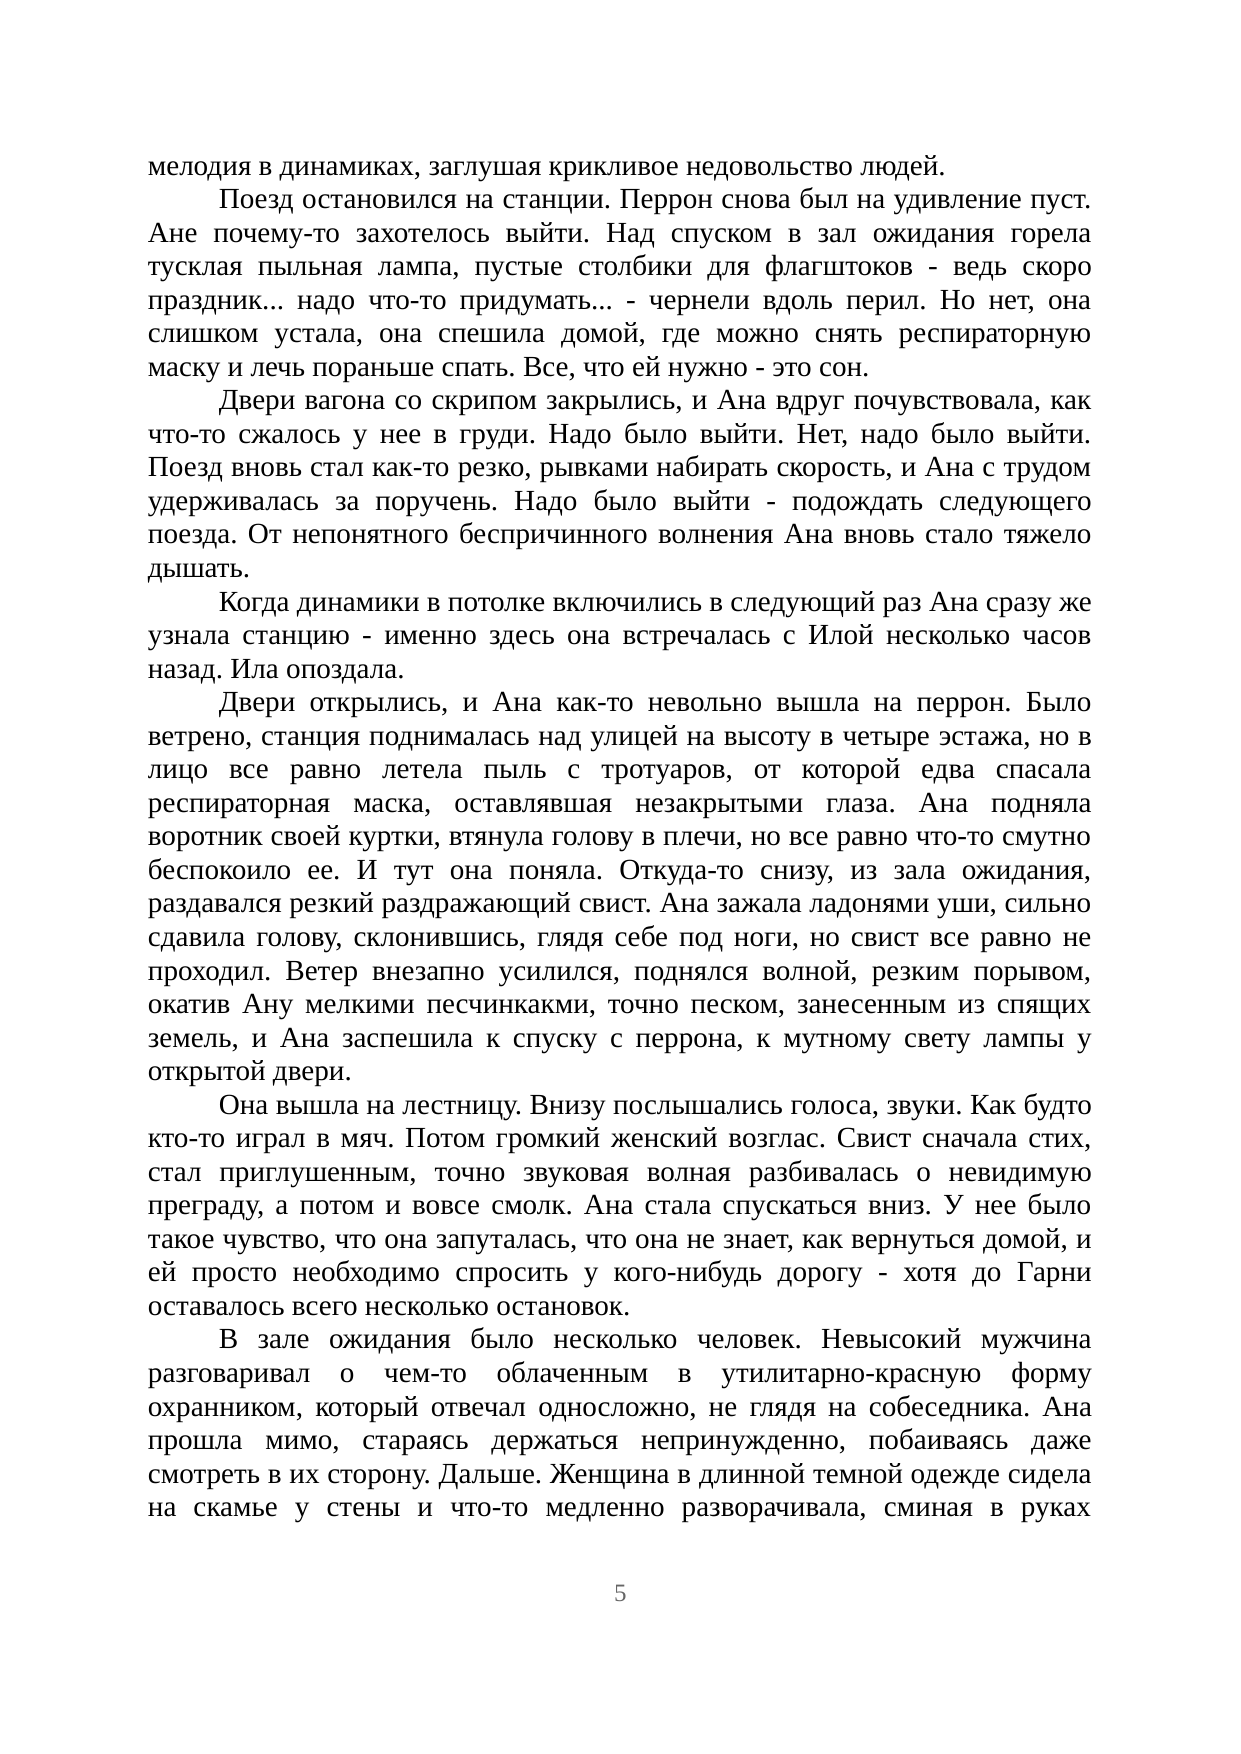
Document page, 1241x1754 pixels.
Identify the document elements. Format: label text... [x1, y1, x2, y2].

text мелодия в динамиках, заглушая крикливое недовольство людей. [148, 148, 1093, 181]
text Двери открылись, и Ана как-то невольно вышла на перрон. Было ветрено, станция поднималась над улицей на высоту в четыре эстажа, но в лицо все равно летела пыль с тротуаров, от которой едва спасала респираторная маска, оставлявшая незакрытыми глаза. Ана подняла воротник своей куртки, втянула голову в плечи, но все равно что-то смутно беспокоило ее. И тут она поняла. Откуда-то снизу, из зала ожидания, раздавался резкий раздражающий свист. Ана зажала ладонями уши, сильно сдавила голову, склонившись, глядя себе под ноги, но свист все равно не проходил. Ветер внезапно усилился, поднялся волной, резким порывом, окатив Ану мелкими песчинкакми, точно песком, занесенным из спящих земель, и Ана заспешила к спуску с перрона, к мутному свету лампы у открытой двери. [148, 684, 1093, 1087]
text Двери вагона со скрипом закрылись, и Ана вдруг почувствовала, как что-то сжалось у нее в груди. Надо было выйти. Нет, надо было выйти. Поезд вновь стал как-то резко, рывками набирать скорость, и Ана с трудом удерживалась за поручень. Надо было выйти - подождать следующего поезда. От непонятного беспричинного волнения Ана вновь стало тяжело дышать. [148, 382, 1093, 584]
text В зале ожидания было несколько человек. Невысокий мужчина разговаривал о чем-то облаченным в утилитарно-красную форму охранником, который отвечал односложно, не глядя на собеседника. Ана прошла мимо, стараясь держаться непринужденно, побаиваясь даже смотреть в их сторону. Дальше. Женщина в длинной темной одежде сидела на скамье у стены и что-то медленно разворачивала, сминая в руках [148, 1322, 1093, 1523]
text Она вышла на лестницу. Внизу послышались голоса, звуки. Как будто кто-то играл в мяч. Потом громкий женский возглас. Свист сначала стих, стал приглушенным, точно звуковая волная разбивалась о невидимую преграду, а потом и вовсе смолк. Ана стала спускаться вниз. У нее было такое чувство, что она запуталась, что она не знает, как вернуться домой, и ей просто необходимо спросить у кого-нибудь дорогу - хотя до Гарни оставалось всего несколько остановок. [148, 1087, 1093, 1322]
text Поезд остановился на станции. Перрон снова был на удивление пуст. Ане почему-то захотелось выйти. Над спуском в зал ожидания горела тусклая пыльная лампа, пустые столбики для флагштоков - ведь скоро праздник... надо что-то придумать... - чернели вдоль перил. Но нет, она слишком устала, она спешила домой, где можно снять респираторную маску и лечь пораньше спать. Все, что ей нужно - это сон. [148, 181, 1093, 382]
text Когда динамики в потолке включились в следующий раз Ана сразу же узнала станцию - именно здесь она встречалась с Илой несколько часов назад. Ила опоздала. [148, 584, 1093, 684]
